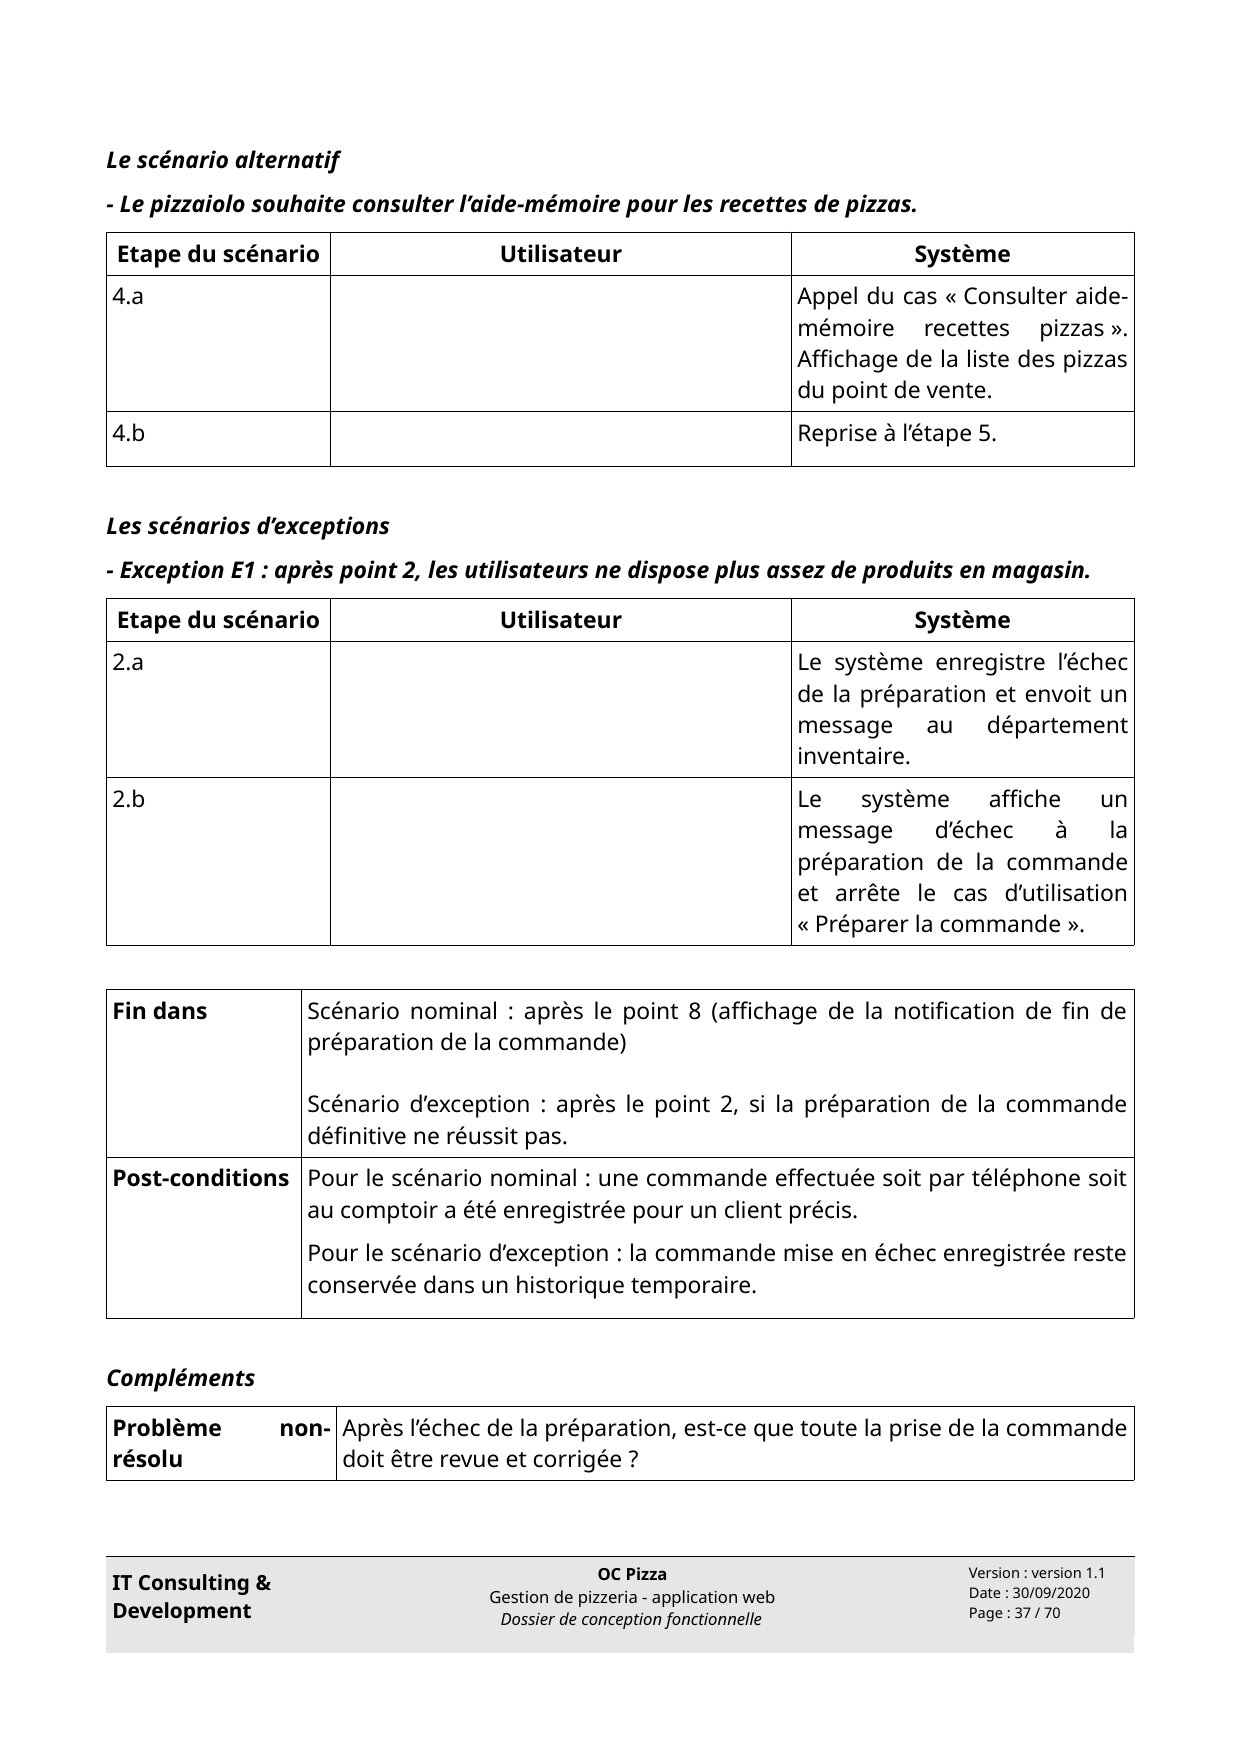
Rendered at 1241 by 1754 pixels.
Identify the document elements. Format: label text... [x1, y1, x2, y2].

table_header Problème non-résolu [107, 1407, 336, 1480]
table_header Etape du scénario [107, 599, 330, 641]
table_cell Pour le scénario nominal : une commande effectuée soit par téléphone soit au comptoir a été enregistrée pour un client précis. Pour le scénario d’exception : la commande mise en échec enregistrée reste conservée dans un historique temporaire. [302, 1158, 1134, 1318]
table_header Système [792, 233, 1134, 274]
table_cell 4.a [107, 276, 330, 411]
table_cell 2.a [107, 642, 330, 777]
text Les scénarios d’exceptions [106, 510, 1134, 541]
table_header Scénario nominal : après le point 8 (affichage de la notification de fin de préparation de la commande) Scénario d’exception : après le point 2, si la préparation de la commande définitive ne réussit pas. [302, 990, 1134, 1157]
table_cell Reprise à l’étape 5. [792, 412, 1134, 466]
table_header Après l’échec de la préparation, est-ce que toute la prise de la commande doit être revue et corrigée ? [337, 1407, 1134, 1480]
table_cell 2.b [107, 778, 330, 945]
table_cell Post-conditions [107, 1158, 301, 1318]
text Le scénario alternatif [106, 144, 1134, 175]
table_cell Appel du cas « Consulter aide-mémoire recettes pizzas ». Affichage de la liste des pizzas du point de vente. [792, 276, 1134, 411]
table_cell [331, 276, 791, 411]
table_cell [331, 412, 791, 466]
table_cell 4.b [107, 412, 330, 466]
table_cell [331, 642, 791, 777]
text Compléments [106, 1362, 1134, 1393]
table_cell Le système enregistre l’échec de la préparation et envoit un message au département inventaire. [792, 642, 1134, 777]
table_header Utilisateur [331, 599, 791, 641]
table_cell Le système affiche un message d’échec à la préparation de la commande et arrête le cas d’utilisation « Préparer la commande ». [792, 778, 1134, 945]
text - Exception E1 : après point 2, les utilisateurs ne dispose plus assez de produits en magasin. [106, 554, 1134, 585]
table_header Utilisateur [331, 233, 791, 274]
table_cell [331, 778, 791, 945]
text - Le pizzaiolo souhaite consulter l’aide-mémoire pour les recettes de pizzas. [106, 188, 1134, 219]
table_header Fin dans [107, 990, 301, 1157]
table_header Système [792, 599, 1134, 641]
table_header Etape du scénario [107, 233, 330, 274]
